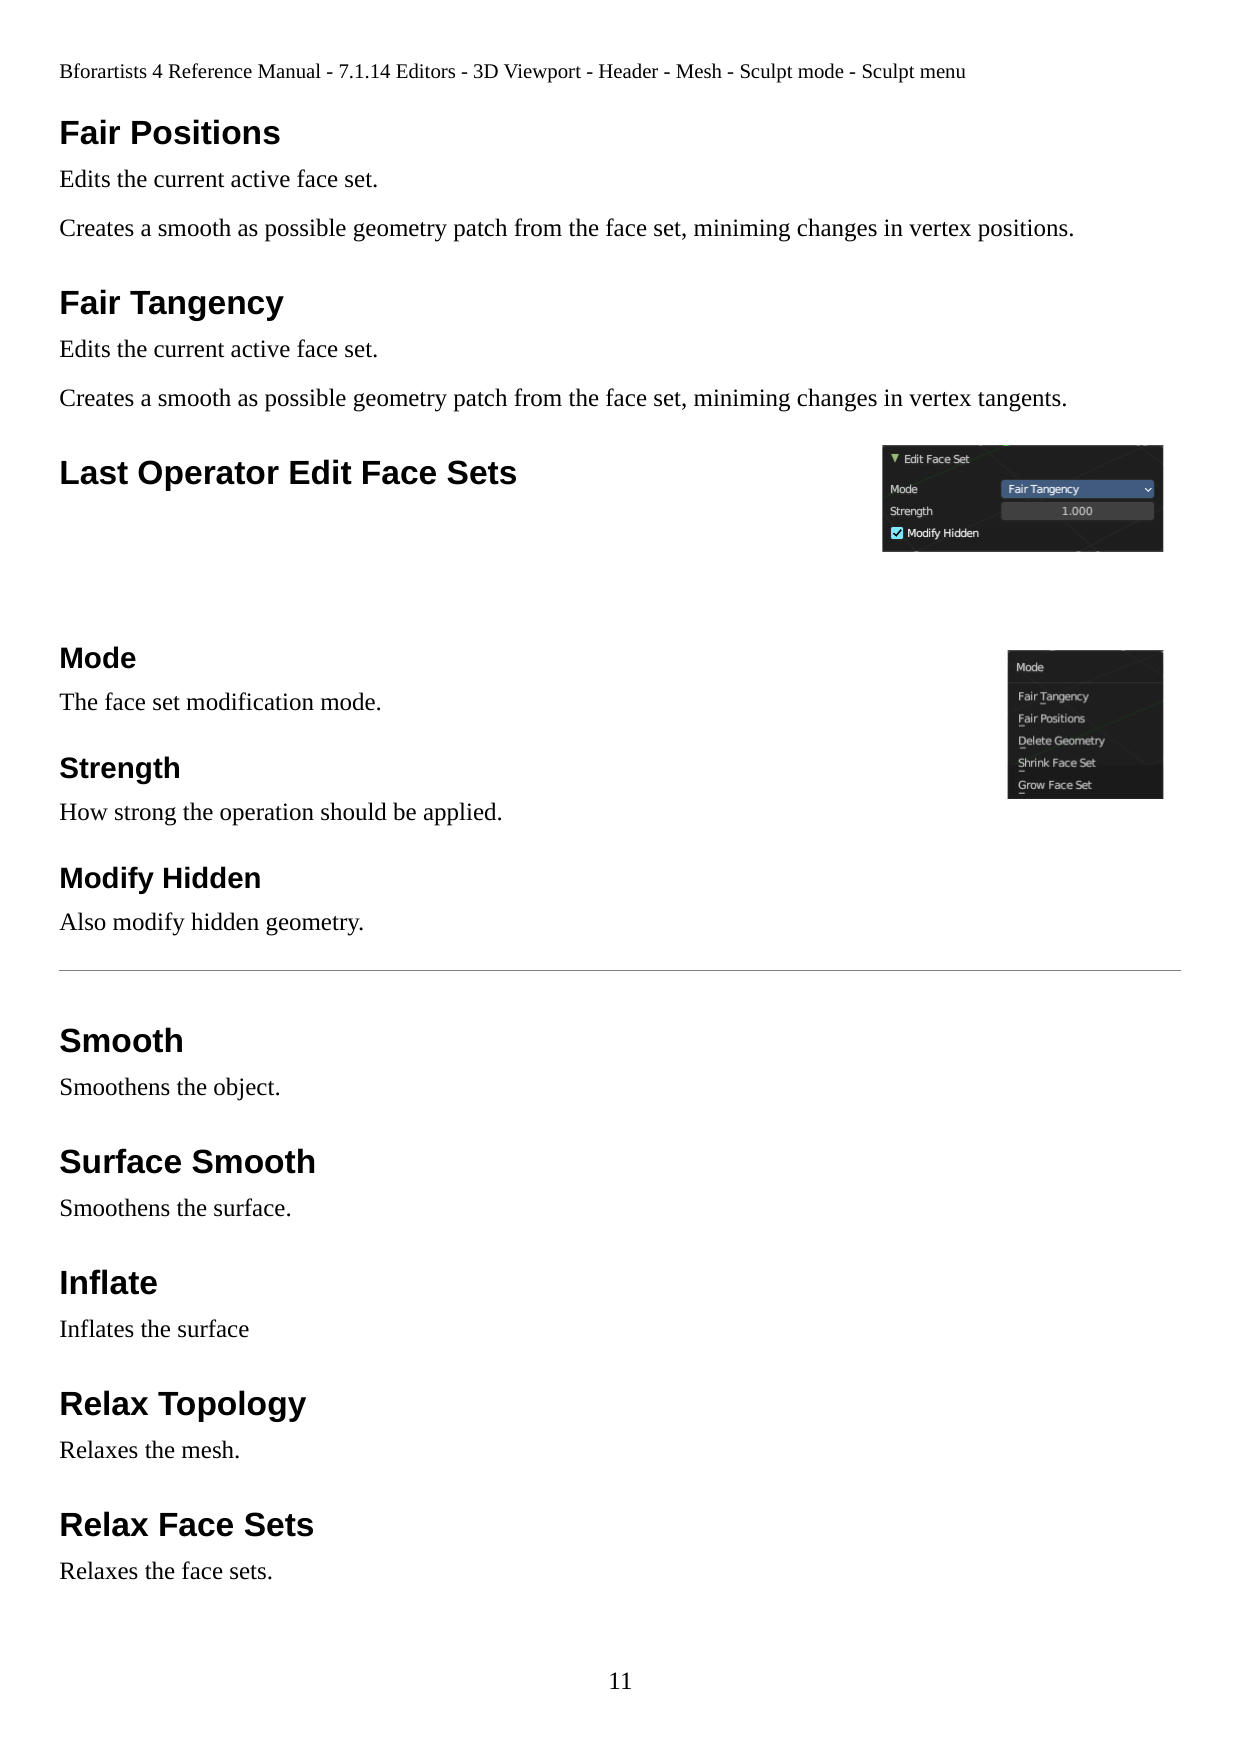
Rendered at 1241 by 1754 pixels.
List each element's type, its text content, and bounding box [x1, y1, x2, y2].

picture [882, 445, 1164, 552]
text Smoothens the surface. [59, 1193, 1181, 1222]
picture [1007, 650, 1164, 799]
text Edits the current active face set. [59, 164, 1181, 192]
text How strong the operation should be applied. [59, 797, 1181, 826]
subtitle Fair Positions [59, 113, 1181, 151]
subtitle Mode [59, 640, 1181, 674]
subtitle Strength [59, 751, 1007, 784]
text Creates a smooth as possible geometry patch from the face set, miniming changes in vertex positions. [59, 213, 1181, 242]
text Relaxes the face sets. [59, 1556, 1181, 1585]
text Edits the current active face set. [59, 334, 1181, 363]
text Creates a smooth as possible geometry patch from the face set, miniming changes in vertex tangents. [59, 383, 1181, 412]
subtitle [1164, 453, 1181, 491]
subtitle Relax Topology [59, 1384, 1181, 1423]
subtitle Surface Smooth [59, 1142, 1181, 1181]
subtitle Smooth [59, 1021, 1181, 1059]
subtitle Inflate [59, 1263, 1181, 1302]
subtitle Modify Hidden [59, 861, 1181, 894]
subtitle Relax Face Sets [59, 1505, 1181, 1544]
text The face set modification mode. [59, 687, 1007, 716]
text Smoothens the object. [59, 1072, 1181, 1101]
subtitle Last Operator Edit Face Sets [59, 453, 882, 491]
text Inflates the surface [59, 1314, 1181, 1343]
text Relaxes the mesh. [59, 1435, 1181, 1464]
text Also modify hidden geometry. [59, 907, 1181, 936]
subtitle Fair Tangency [59, 283, 1181, 321]
subtitle [1164, 751, 1181, 784]
